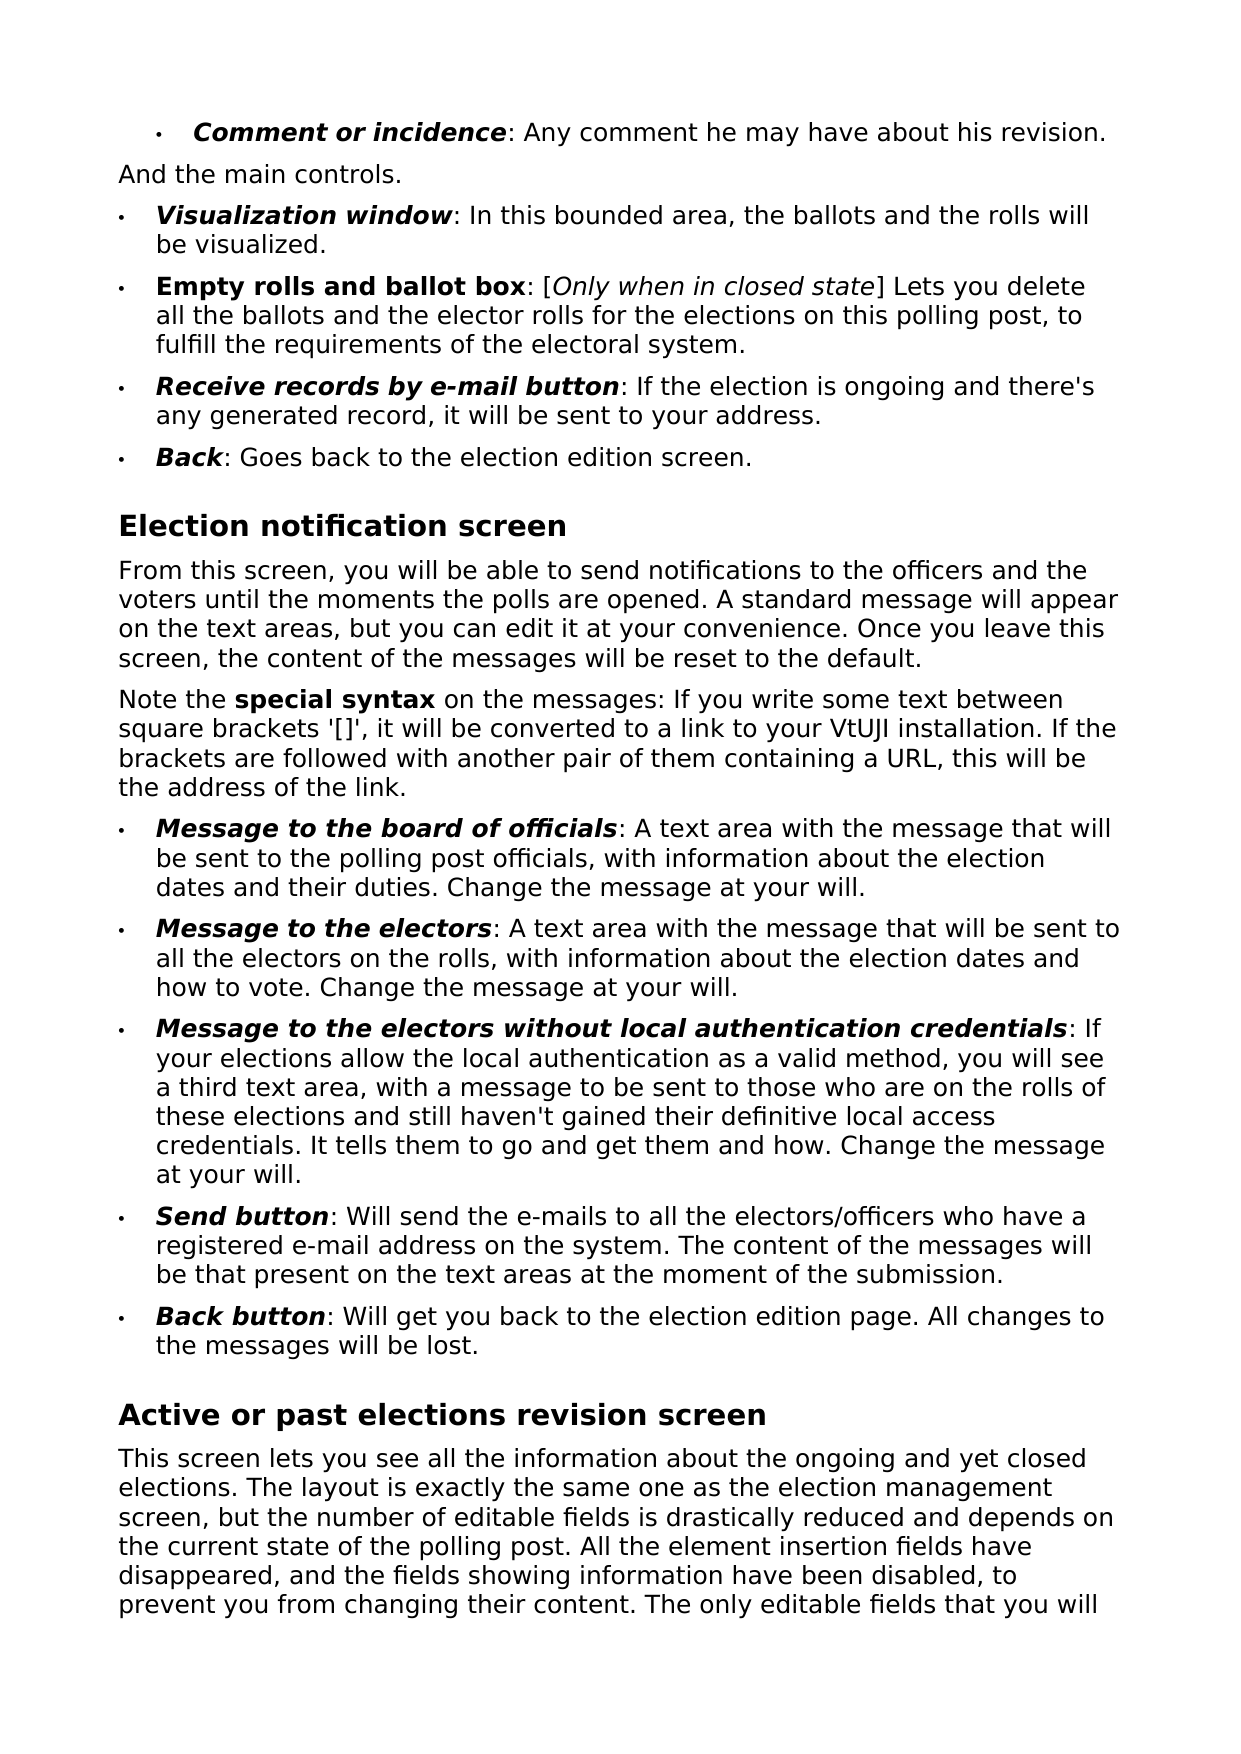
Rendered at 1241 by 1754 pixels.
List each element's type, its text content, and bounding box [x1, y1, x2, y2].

text And the main controls. [118, 160, 1122, 189]
text From this screen, you will be able to send notifications to the officers and the voters until the moments the polls are opened. A standard message will appear on the text areas, but you can edit it at your convenience. Once you leave this screen, the content of the messages will be reset to the default. [118, 556, 1122, 673]
list Back: Goes back to the election edition screen. [118, 443, 1122, 472]
list Comment or incidence: Any comment he may have about his revision. [156, 118, 1122, 147]
subtitle Active or past elections revision screen [118, 1398, 1122, 1432]
subtitle Election notification screen [118, 510, 1122, 544]
text This screen lets you see all the information about the ongoing and yet closed elections. The layout is exactly the same one as the election management screen, but the number of editable fields is drastically reduced and depends on the current state of the polling post. All the element insertion fields have disappeared, and the fields showing information have been disabled, to prevent you from changing their content. The only editable fields that you will [118, 1444, 1122, 1619]
list Empty rolls and ballot box: [Only when in closed state] Lets you delete all the ballots and the elector rolls for the elections on this polling post, to fulfill the requirements of the electoral system. [118, 272, 1122, 360]
list Message to the electors without local authentication credentials: If your elections allow the local authentication as a valid method, you will see a third text area, with a message to be sent to those who are on the rolls of these elections and still haven't gained their definitive local access credentials. It tells them to go and get them and how. Change the message at your will. [118, 1014, 1122, 1189]
list Send button: Will send the e-mails to all the electors/officers who have a registered e-mail address on the system. The content of the messages will be that present on the text areas at the moment of the submission. [118, 1202, 1122, 1289]
list Back button: Will get you back to the election edition page. All changes to the messages will be lost. [118, 1302, 1122, 1360]
list Message to the board of officials: A text area with the message that will be sent to the polling post officials, with information about the election dates and their duties. Change the message at your will. [118, 814, 1122, 902]
list Receive records by e-mail button: If the election is ongoing and there's any generated record, it will be sent to your address. [118, 372, 1122, 431]
list Visualization window: In this bounded area, the ballots and the rolls will be visualized. [118, 201, 1122, 260]
list Message to the electors: A text area with the message that will be sent to all the electors on the rolls, with information about the election dates and how to vote. Change the message at your will. [118, 914, 1122, 1002]
text Note the special syntax on the messages: If you write some text between square brackets '[]', it will be converted to a link to your VtUJI installation. If the brackets are followed with another pair of them containing a URL, this will be the address of the link. [118, 685, 1122, 802]
